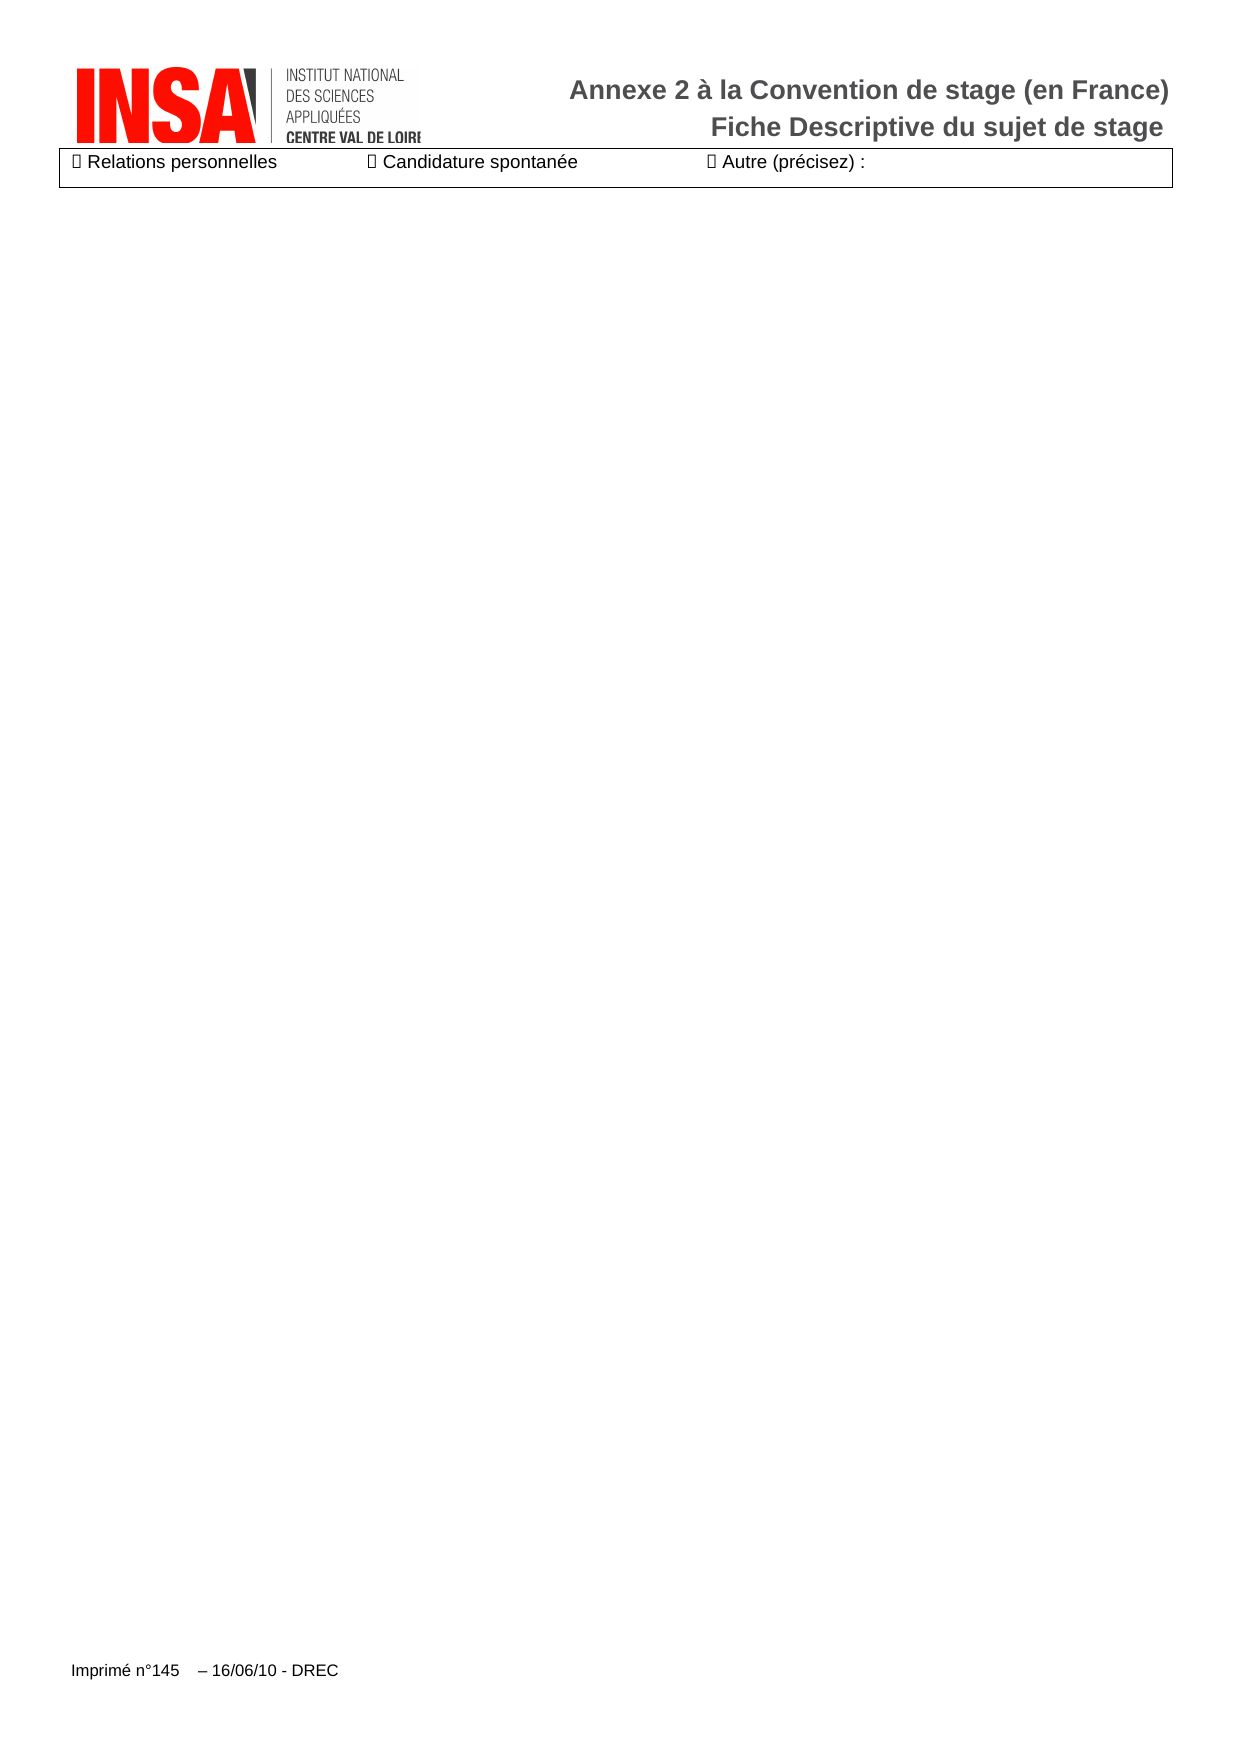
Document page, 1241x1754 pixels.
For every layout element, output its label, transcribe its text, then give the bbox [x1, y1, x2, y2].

picture [85, 67, 424, 145]
table_header  Relations personnelles  Candidature spontanée  Autre (précisez) : [60, 149, 1172, 187]
